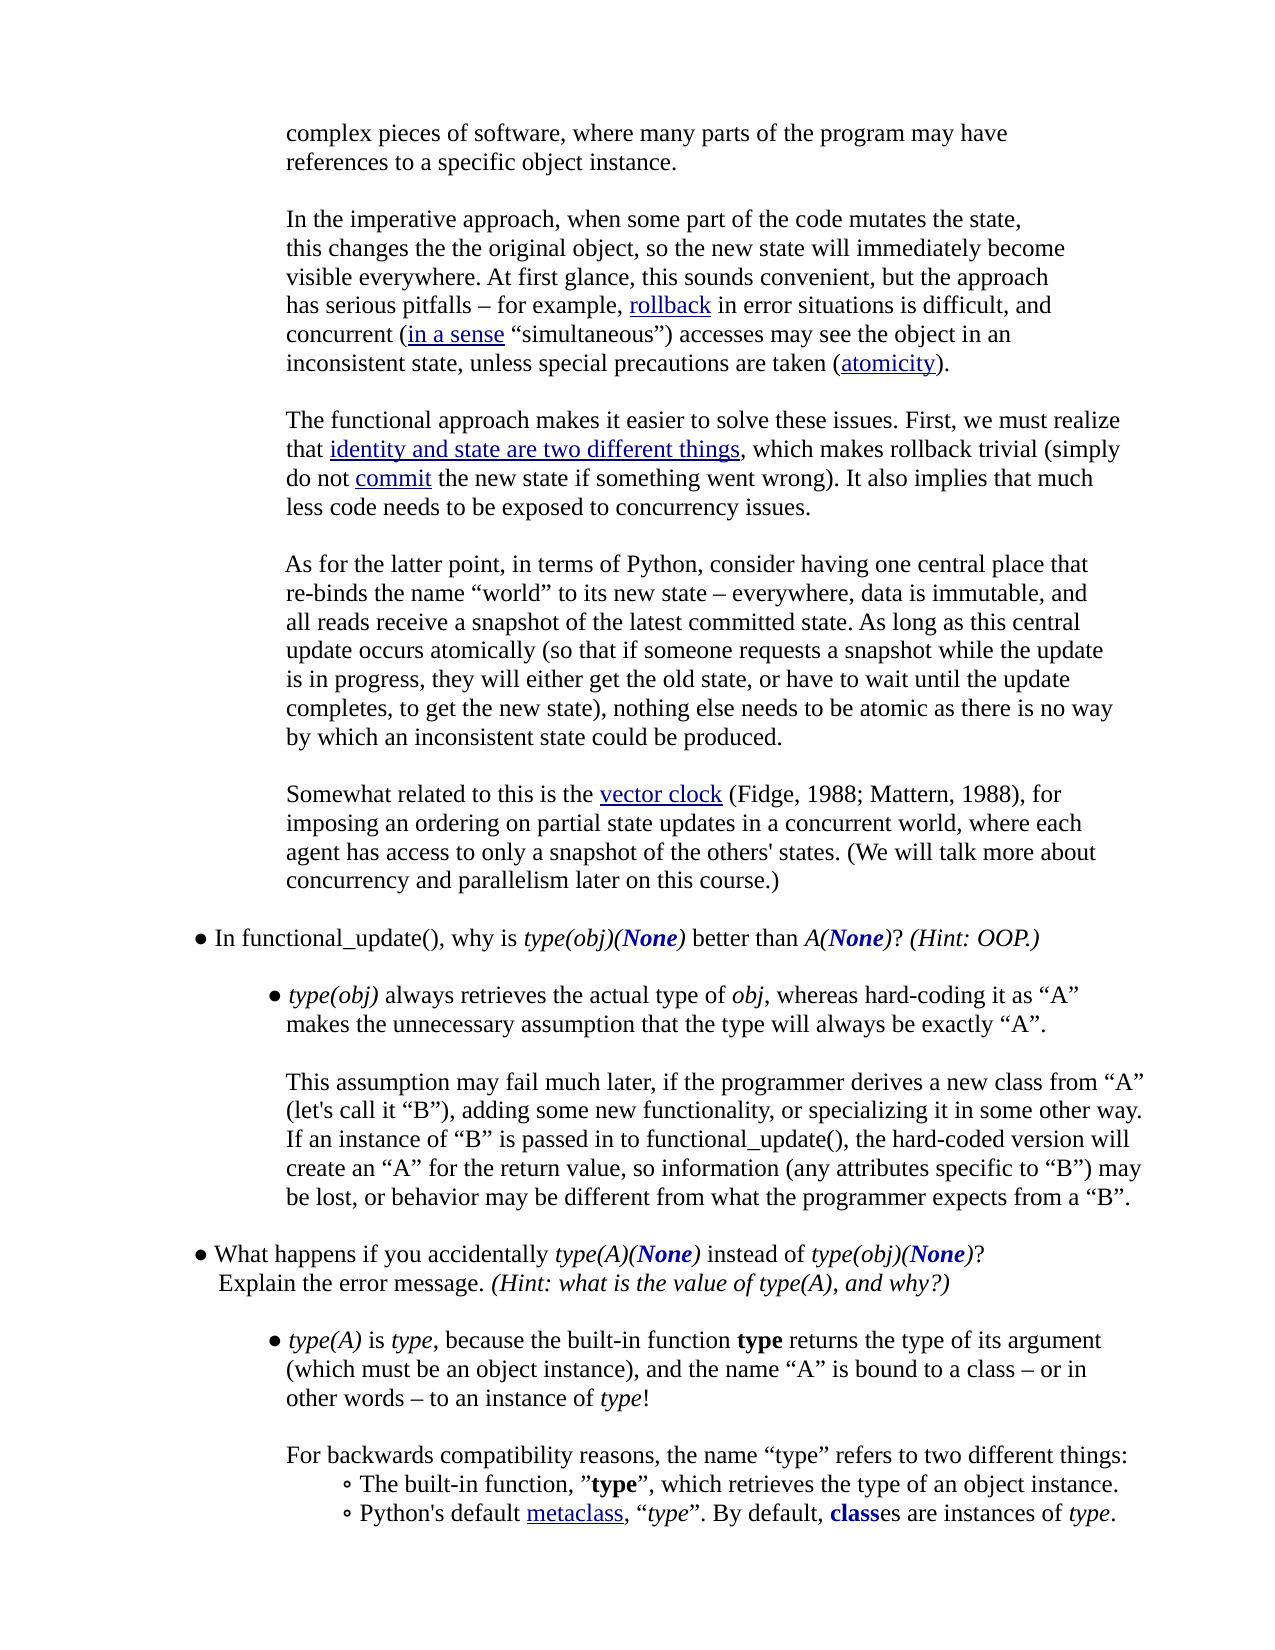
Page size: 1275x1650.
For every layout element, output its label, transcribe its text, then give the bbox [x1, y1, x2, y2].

list complex pieces of software, where many parts of the program may have references to a specific object instance. In the imperative approach, when some part of the code mutates the state, this changes the the original object, so the new state will immediately become visible everywhere. At first glance, this sounds convenient, but the approach has serious pitfalls – for example, rollback in error situations is difficult, and concurrent (in a sense “simultaneous”) accesses may see the object in an inconsistent state, unless special precautions are taken (atomicity). The functional approach makes it easier to solve these issues. First, we must realize that identity and state are two different things, which makes rollback trivial (simply do not commit the new state if something went wrong). It also implies that much less code needs to be exposed to concurrency issues. As for the latter point, in terms of Python, consider having one central place that re-binds the name “world” to its new state – everywhere, data is immutable, and all reads receive a snapshot of the latest committed state. As long as this central update occurs atomically (so that if someone requests a snapshot while the update is in progress, they will either get the old state, or have to wait until the update completes, to get the new state), nothing else needs to be atomic as there is no way by which an inconsistent state could be produced. Somewhat related to this is the vector clock (Fidge, 1988; Mattern, 1988), for imposing an ordering on partial state updates in a concurrent world, where each agent has access to only a snapshot of the others' states. (We will talk more about concurrency and parallelism later on this course.) ● In functional_update(), why is type(obj)(None) better than A(None)? (Hint: OOP.) ● type(obj) always retrieves the actual type of obj, whereas hard-coding it as “A” makes the unnecessary assumption that the type will always be exactly “A”. This assumption may fail much later, if the programmer derives a new class from “A” (let's call it “B”), adding some new functionality, or specializing it in some other way. If an instance of “B” is passed in to functional_update(), the hard-coded version will create an “A” for the return value, so information (any attributes specific to “B”) may be lost, or behavior may be different from what the programmer expects from a “B”. ● What happens if you accidentally type(A)(None) instead of type(obj)(None)? Explain the error message. (Hint: what is the value of type(A), and why?) ● type(A) is type, because the built-in function type returns the type of its argument (which must be an object instance), and the name “A” is bound to a class – or in other words – to an instance of type! For backwards compatibility reasons, the name “type” refers to two different things: ∘ The built-in function, ”type”, which retrieves the type of an object instance. ∘ Python's default metaclass, “type”. By default, classes are instances of type. [156, 118, 1157, 1527]
